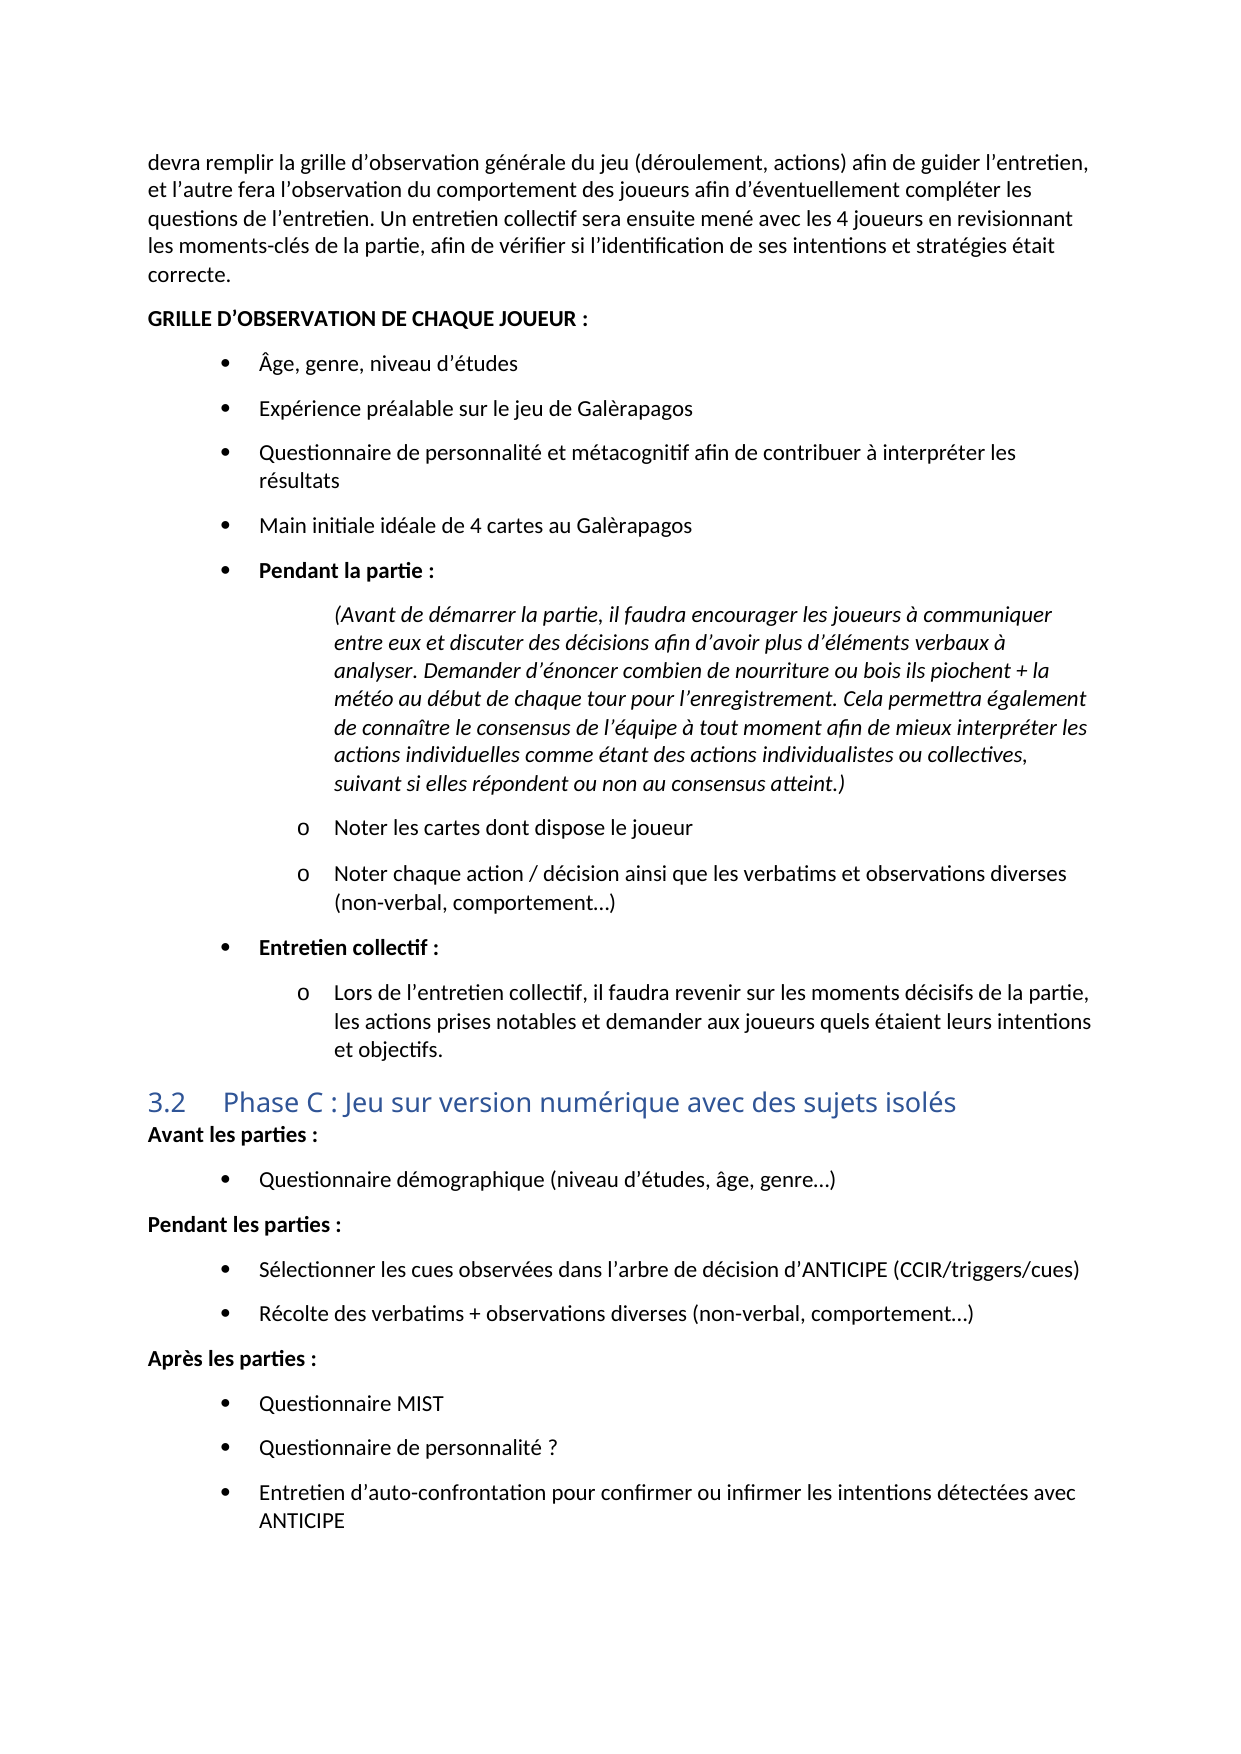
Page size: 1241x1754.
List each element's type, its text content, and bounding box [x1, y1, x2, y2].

list Récolte des verbatims + observations diverses (non-verbal, comportement…) [221, 1299, 1093, 1327]
list Phase C : Jeu sur version numérique avec des sujets isolés [148, 1084, 1093, 1121]
text GRILLE D’OBSERVATION DE CHAQUE JOUEUR : [148, 304, 1093, 332]
list Expérience préalable sur le jeu de Galèrapagos [221, 394, 1093, 422]
list (Avant de démarrer la partie, il faudra encourager les joueurs à communiquer entre eux et discuter des décisions afin d’avoir plus d’éléments verbaux à analyser. Demander d’énoncer combien de nourriture ou bois ils piochent + la météo au début de chaque tour pour l’enregistrement. Cela permettra également de connaître le consensus de l’équipe à tout moment afin de mieux interpréter les actions individuelles comme étant des actions individualistes ou collectives, suivant si elles répondent ou non au consensus atteint.) [334, 601, 1093, 797]
list Main initiale idéale de 4 cartes au Galèrapagos [221, 511, 1093, 539]
list Noter les cartes dont dispose le joueur [296, 813, 1093, 842]
list Questionnaire MIST [221, 1389, 1093, 1417]
text Avant les parties : [148, 1121, 1093, 1149]
list Entretien collectif : [221, 933, 1093, 961]
list Entretien d’auto-confrontation pour confirmer ou infirmer les intentions détectées avec ANTICIPE [221, 1478, 1093, 1534]
list Questionnaire démographique (niveau d’études, âge, genre…) [221, 1165, 1093, 1193]
list Âge, genre, niveau d’études [221, 349, 1093, 377]
list Noter chaque action / décision ainsi que les verbatims et observations diverses (non-verbal, comportement…) [296, 859, 1093, 916]
list Lors de l’entretien collectif, il faudra revenir sur les moments décisifs de la partie, les actions prises notables et demander aux joueurs quels étaient leurs intentions et objectifs. [296, 978, 1093, 1063]
list Pendant la partie : [221, 556, 1093, 584]
list Questionnaire de personnalité ? [221, 1433, 1093, 1461]
text devra remplir la grille d’observation générale du jeu (déroulement, actions) afin de guider l’entretien, et l’autre fera l’observation du comportement des joueurs afin d’éventuellement compléter les questions de l’entretien. Un entretien collectif sera ensuite mené avec les 4 joueurs en revisionnant les moments-clés de la partie, afin de vérifier si l’identification de ses intentions et stratégies était correcte. [148, 148, 1093, 288]
list Questionnaire de personnalité et métacognitif afin de contribuer à interpréter les résultats [221, 438, 1093, 494]
text Pendant les parties : [148, 1210, 1093, 1238]
text Après les parties : [148, 1344, 1093, 1372]
list Sélectionner les cues observées dans l’arbre de décision d’ANTICIPE (CCIR/triggers/cues) [221, 1255, 1093, 1283]
